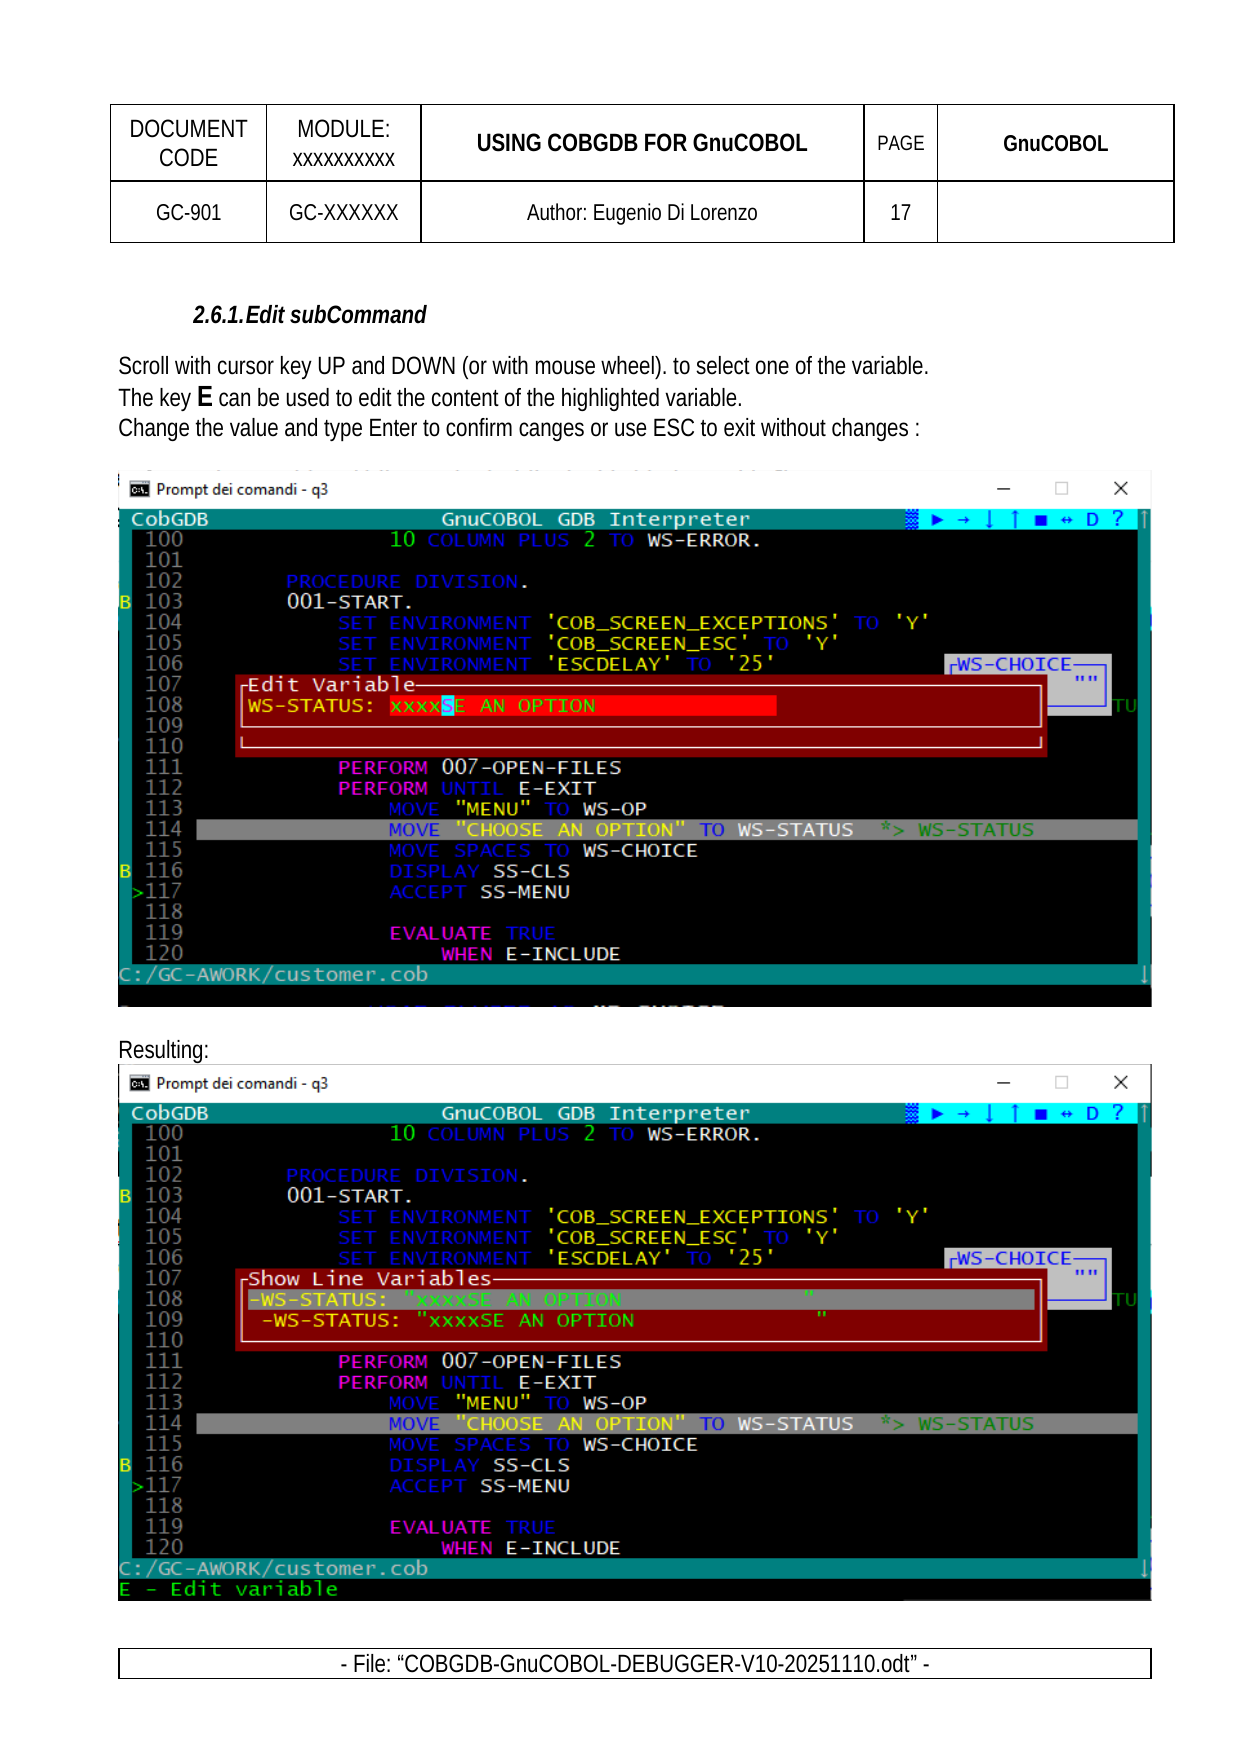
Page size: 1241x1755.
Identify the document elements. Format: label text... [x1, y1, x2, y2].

text Resulting: [118, 1035, 1152, 1064]
subtitle Edit subCommand [193, 300, 1152, 329]
text Scroll with cursor key UP and DOWN (or with mouse wheel). to select one of the variable. [118, 351, 1152, 379]
text Change the value and type Enter to confirm canges or use ESC to exit without changes : [118, 413, 1152, 441]
picture [118, 1064, 1152, 1601]
text The key E can be used to edit the content of the highlighted variable. [118, 379, 1152, 413]
picture [118, 470, 1152, 1007]
